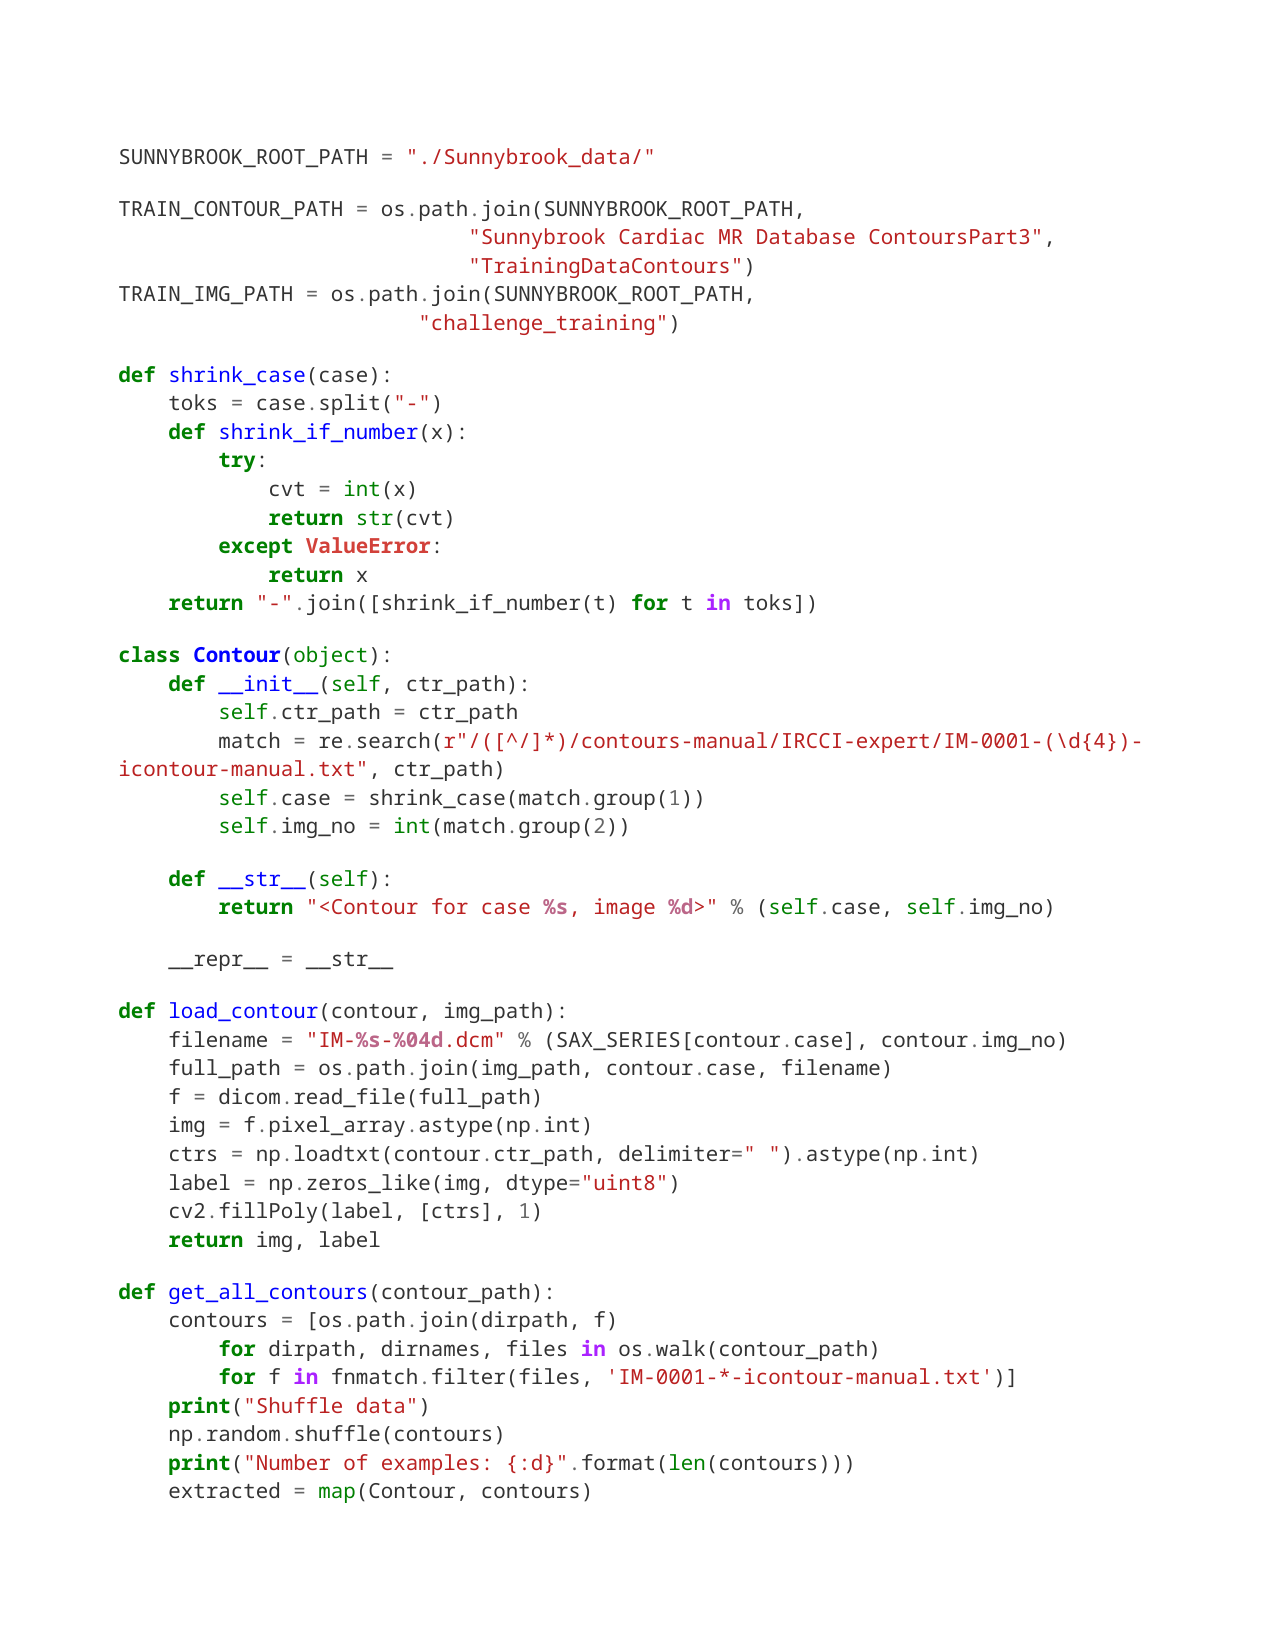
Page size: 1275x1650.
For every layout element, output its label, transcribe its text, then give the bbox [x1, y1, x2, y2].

text def __init__(self, ctr_path): [118, 669, 1157, 697]
text return x [118, 560, 1157, 588]
text toks = case.split("-") [118, 388, 1157, 417]
text def get_all_contours(contour_path): [118, 1277, 1157, 1305]
text SUNNYBROOK_ROOT_PATH = "./Sunnybrook_data/" [118, 142, 1157, 170]
text ctrs = np.loadtxt(contour.ctr_path, delimiter=" ").astype(np.int) [118, 1139, 1157, 1168]
text for dirpath, dirnames, files in os.walk(contour_path) [118, 1334, 1157, 1362]
text def shrink_case(case): [118, 360, 1157, 388]
text print("Number of examples: {:d}".format(len(contours))) [118, 1448, 1157, 1477]
text self.case = shrink_case(match.group(1)) [118, 783, 1157, 811]
text "challenge_training") [118, 308, 1157, 336]
text full_path = os.path.join(img_path, contour.case, filename) [118, 1053, 1157, 1082]
text self.ctr_path = ctr_path [118, 697, 1157, 726]
text return "-".join([shrink_if_number(t) for t in toks]) [118, 588, 1157, 617]
text TRAIN_IMG_PATH = os.path.join(SUNNYBROOK_ROOT_PATH, [118, 279, 1157, 308]
text return img, label [118, 1225, 1157, 1253]
text def load_contour(contour, img_path): [118, 997, 1157, 1025]
text return "<Contour for case %s, image %d>" % (self.case, self.img_no) [118, 892, 1157, 921]
text "TrainingDataContours") [118, 251, 1157, 279]
text __repr__ = __str__ [118, 944, 1157, 973]
text np.random.shuffle(contours) [118, 1419, 1157, 1448]
text print("Shuffle data") [118, 1391, 1157, 1419]
text self.img_no = int(match.group(2)) [118, 811, 1157, 840]
text f = dicom.read_file(full_path) [118, 1082, 1157, 1111]
text filename = "IM-%s-%04d.dcm" % (SAX_SERIES[contour.case], contour.img_no) [118, 1025, 1157, 1053]
text contours = [os.path.join(dirpath, f) [118, 1305, 1157, 1334]
text def shrink_if_number(x): [118, 417, 1157, 446]
text def __str__(self): [118, 864, 1157, 892]
text img = f.pixel_array.astype(np.int) [118, 1111, 1157, 1139]
text class Contour(object): [118, 640, 1157, 669]
text "Sunnybrook Cardiac MR Database ContoursPart3", [118, 222, 1157, 251]
text for f in fnmatch.filter(files, 'IM-0001-*-icontour-manual.txt')] [118, 1362, 1157, 1391]
text try: [118, 446, 1157, 474]
text TRAIN_CONTOUR_PATH = os.path.join(SUNNYBROOK_ROOT_PATH, [118, 194, 1157, 222]
text label = np.zeros_like(img, dtype="uint8") [118, 1168, 1157, 1196]
text cvt = int(x) [118, 474, 1157, 503]
text cv2.fillPoly(label, [ctrs], 1) [118, 1196, 1157, 1225]
text match = re.search(r"/([^/]*)/contours-manual/IRCCI-expert/IM-0001-(\d{4})-icontour-manual.txt", ctr_path) [118, 726, 1157, 783]
text except ValueError: [118, 531, 1157, 560]
text return str(cvt) [118, 503, 1157, 531]
text extracted = map(Contour, contours) [118, 1477, 1157, 1505]
